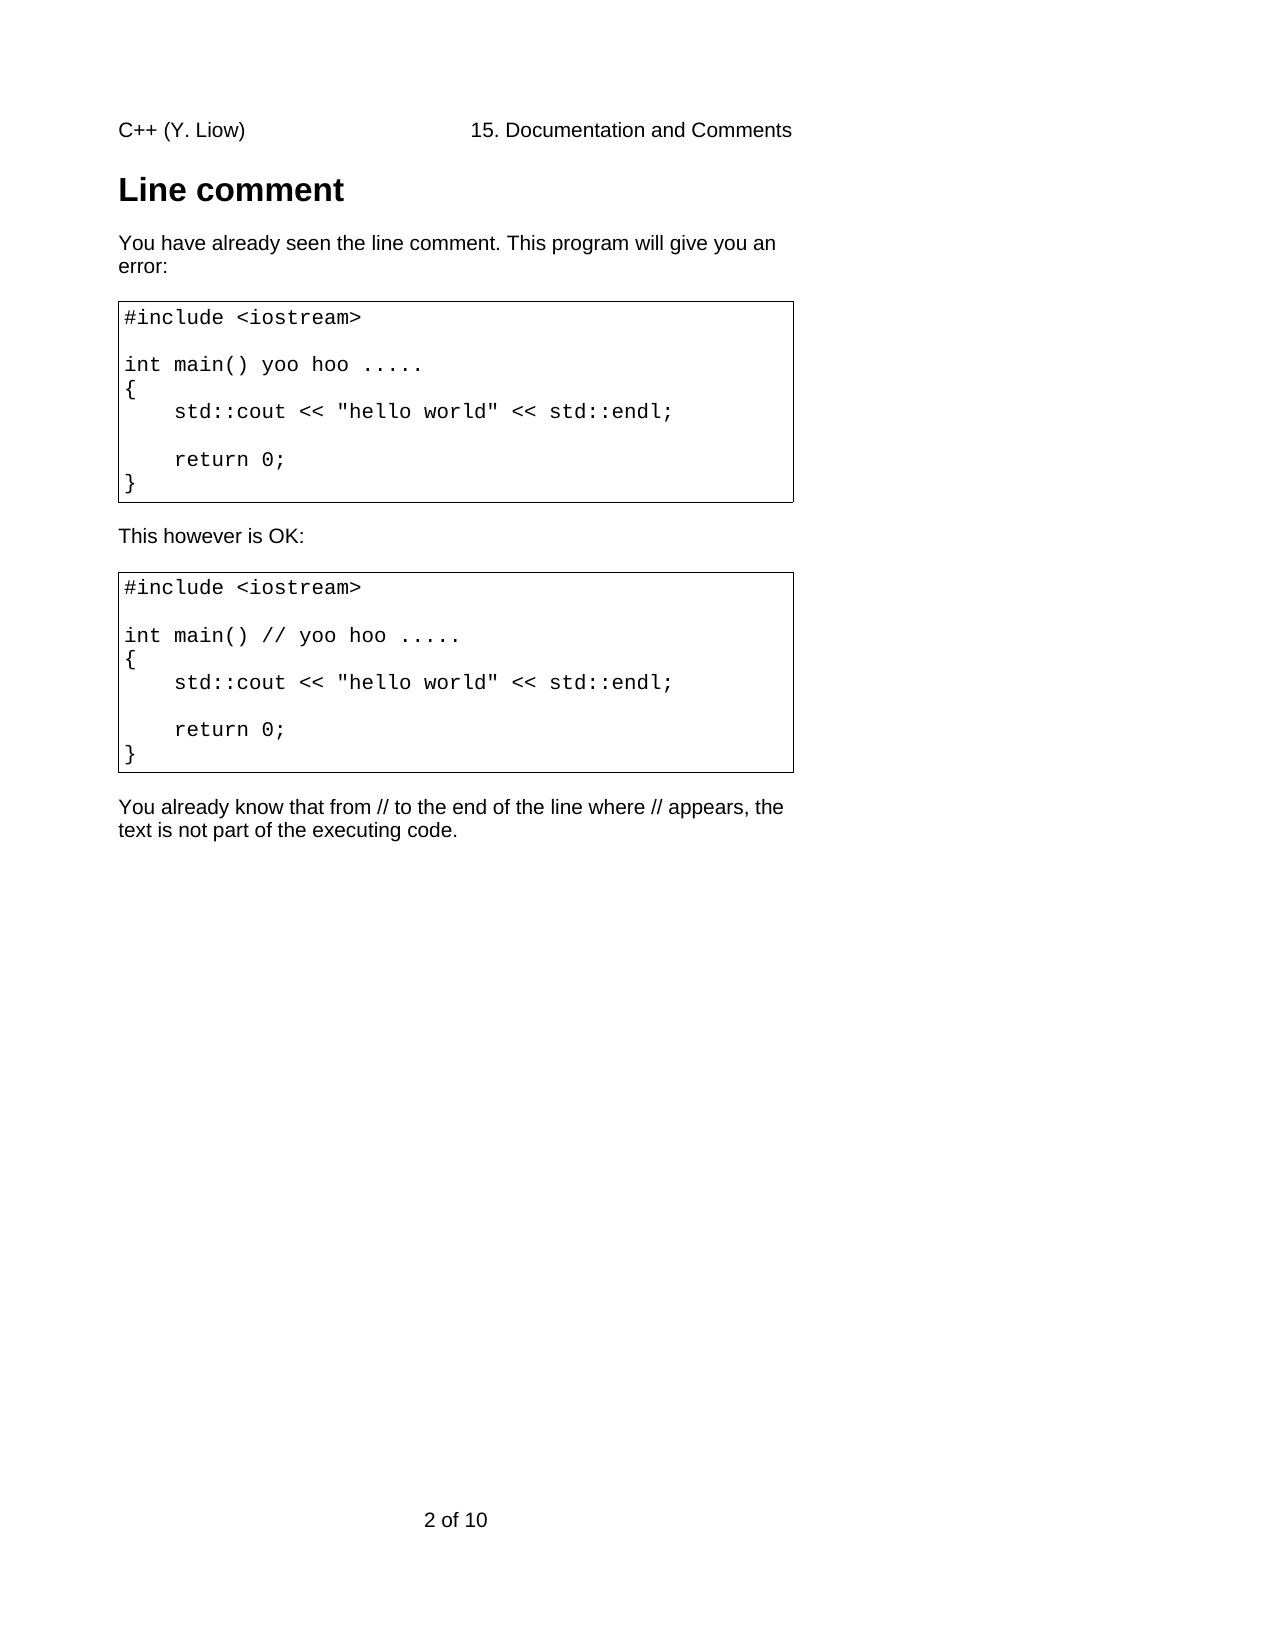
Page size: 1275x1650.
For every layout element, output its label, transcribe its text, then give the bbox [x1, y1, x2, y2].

text You already know that from // to the end of the line where // appears, the text is not part of the executing code. [118, 796, 793, 842]
table_header #include <iostream> int main() // yoo hoo ..... { std::cout << "hello world" << std::endl; return 0; } [119, 573, 793, 772]
table_header #include <iostream> int main() yoo hoo ..... { std::cout << "hello world" << std::endl; return 0; } [119, 302, 793, 502]
text This however is OK: [118, 525, 793, 548]
text You have already seen the line comment. This program will give you an error: [118, 231, 793, 278]
text Line comment [118, 171, 793, 208]
